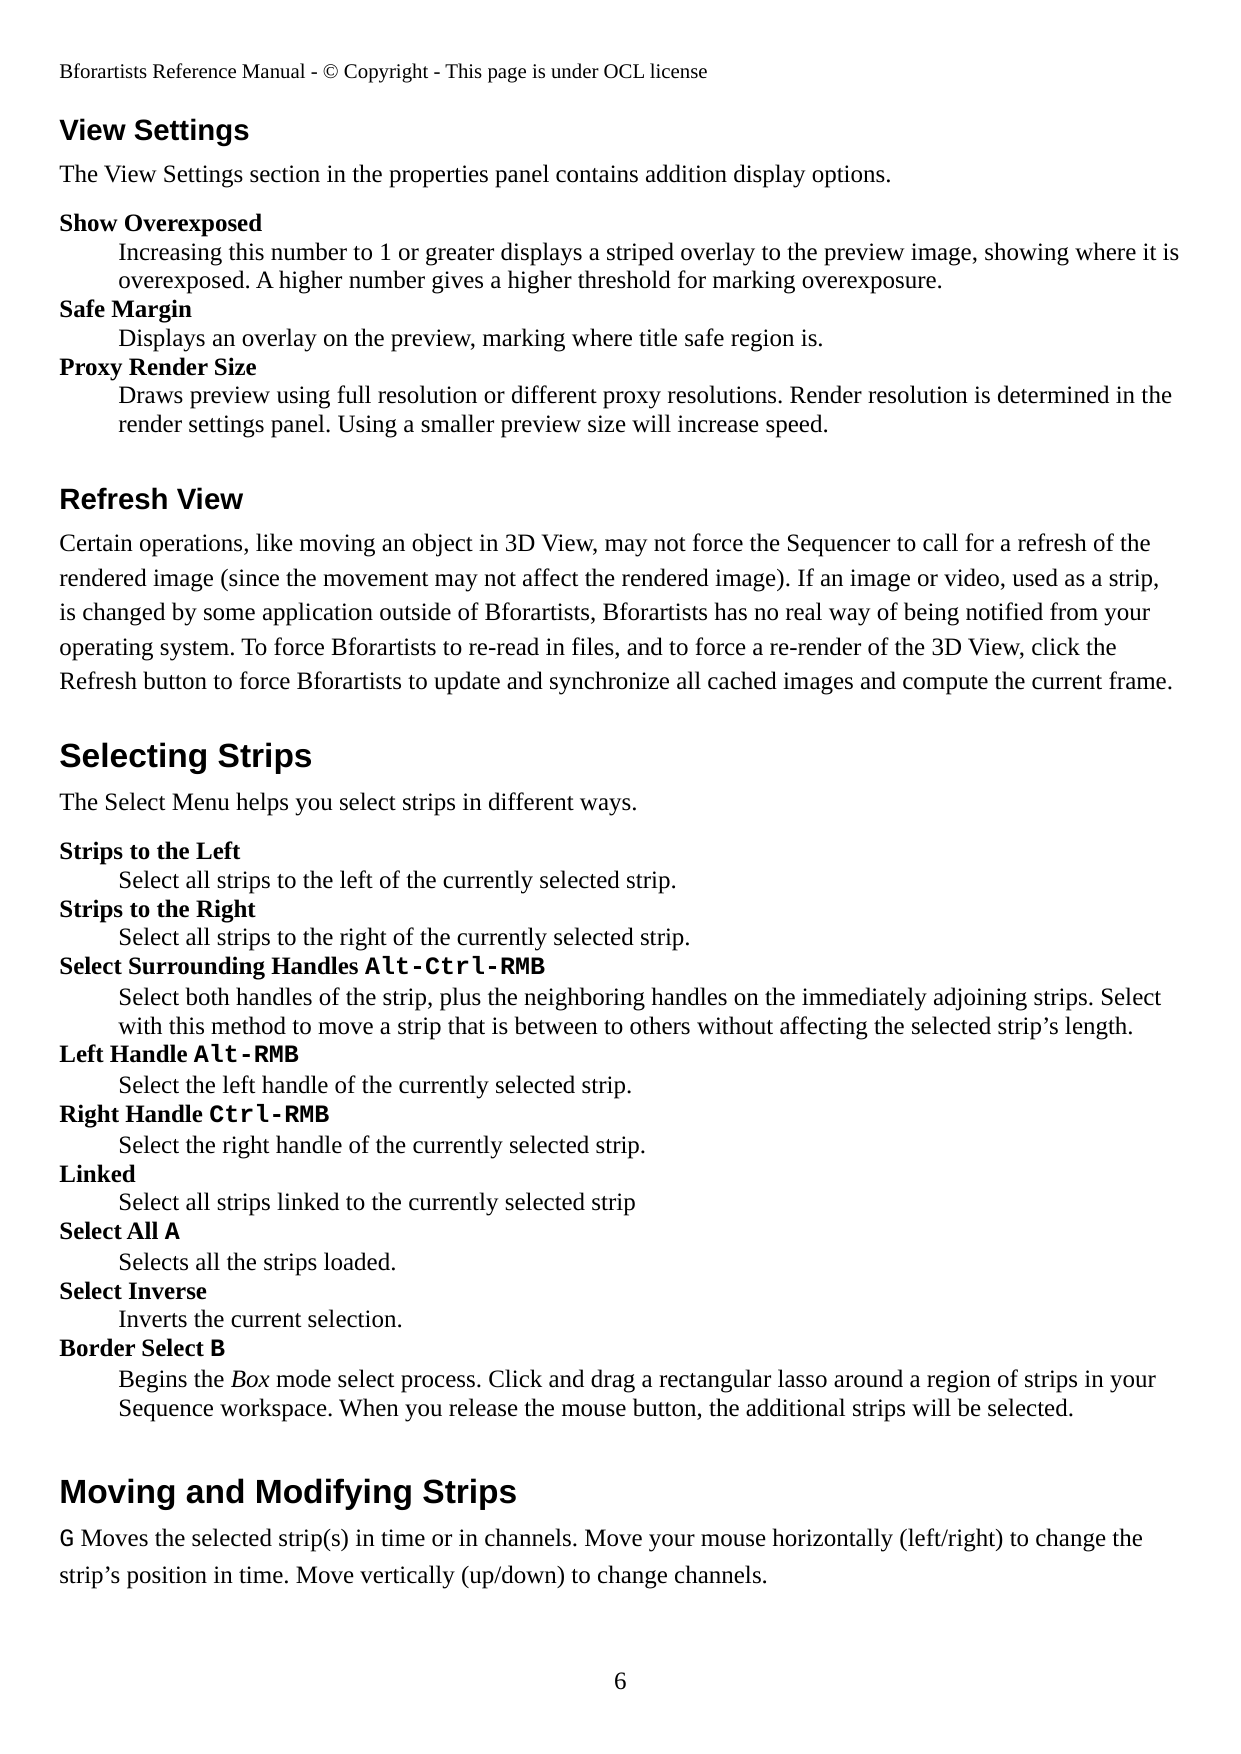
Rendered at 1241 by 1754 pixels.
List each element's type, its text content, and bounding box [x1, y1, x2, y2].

subtitle Moving and Modifying Strips [59, 1472, 1181, 1511]
list Inverts the current selection. [118, 1304, 1181, 1333]
subtitle Border Select B [59, 1333, 1181, 1364]
subtitle Show Overexposed [59, 208, 1181, 237]
subtitle Proxy Render Size [59, 352, 1181, 380]
subtitle Select Surrounding Handles Alt-Ctrl-RMB [59, 951, 1181, 982]
list Begins the Box mode select process. Click and drag a rectangular lasso around a region of strips in your Sequence workspace. When you release the mouse button, the additional strips will be selected. [118, 1364, 1181, 1422]
subtitle Strips to the Left [59, 836, 1181, 865]
list Select all strips to the right of the currently selected strip. [118, 922, 1181, 951]
subtitle Left Handle Alt-RMB [59, 1039, 1181, 1070]
subtitle Refresh View [59, 482, 1181, 516]
list Select the left handle of the currently selected strip. [118, 1070, 1181, 1099]
list Select both handles of the strip, plus the neighboring handles on the immediately adjoining strips. Select with this method to move a strip that is between to others without affecting the selected strip’s length. [118, 982, 1181, 1039]
subtitle View Settings [59, 113, 1181, 146]
list Select the right handle of the currently selected strip. [118, 1130, 1181, 1159]
text Certain operations, like moving an object in 3D View, may not force the Sequencer to call for a refresh of the rendered image (since the movement may not affect the rendered image). If an image or video, used as a strip, is changed by some application outside of Bforartists, Bforartists has no real way of being notified from your operating system. To force Bforartists to re-read in files, and to force a re-render of the 3D View, click the Refresh button to force Bforartists to update and synchronize all cached images and compute the current frame. [59, 528, 1181, 695]
subtitle Safe Margin [59, 294, 1181, 323]
subtitle Linked [59, 1159, 1181, 1187]
subtitle Right Handle Ctrl-RMB [59, 1099, 1181, 1130]
list Selects all the strips loaded. [118, 1247, 1181, 1276]
list Increasing this number to 1 or greater displays a striped overlay to the preview image, showing where it is overexposed. A higher number gives a higher threshold for marking overexposure. [118, 237, 1181, 294]
subtitle Strips to the Right [59, 894, 1181, 922]
list Draws preview using full resolution or different proxy resolutions. Render resolution is determined in the render settings panel. Using a smaller preview size will increase speed. [118, 380, 1181, 438]
list Displays an overlay on the preview, marking where title safe region is. [118, 323, 1181, 352]
text The Select Menu helps you select strips in different ways. [59, 787, 1181, 816]
subtitle Select Inverse [59, 1276, 1181, 1304]
text The View Settings section in the properties panel contains addition display options. [59, 159, 1181, 188]
text G Moves the selected strip(s) in time or in channels. Move your mouse horizontally (left/right) to change the strip’s position in time. Move vertically (up/down) to change channels. [59, 1523, 1181, 1588]
subtitle Selecting Strips [59, 736, 1181, 775]
list Select all strips to the left of the currently selected strip. [118, 865, 1181, 894]
list Select all strips linked to the currently selected strip [118, 1187, 1181, 1216]
subtitle Select All A [59, 1216, 1181, 1247]
